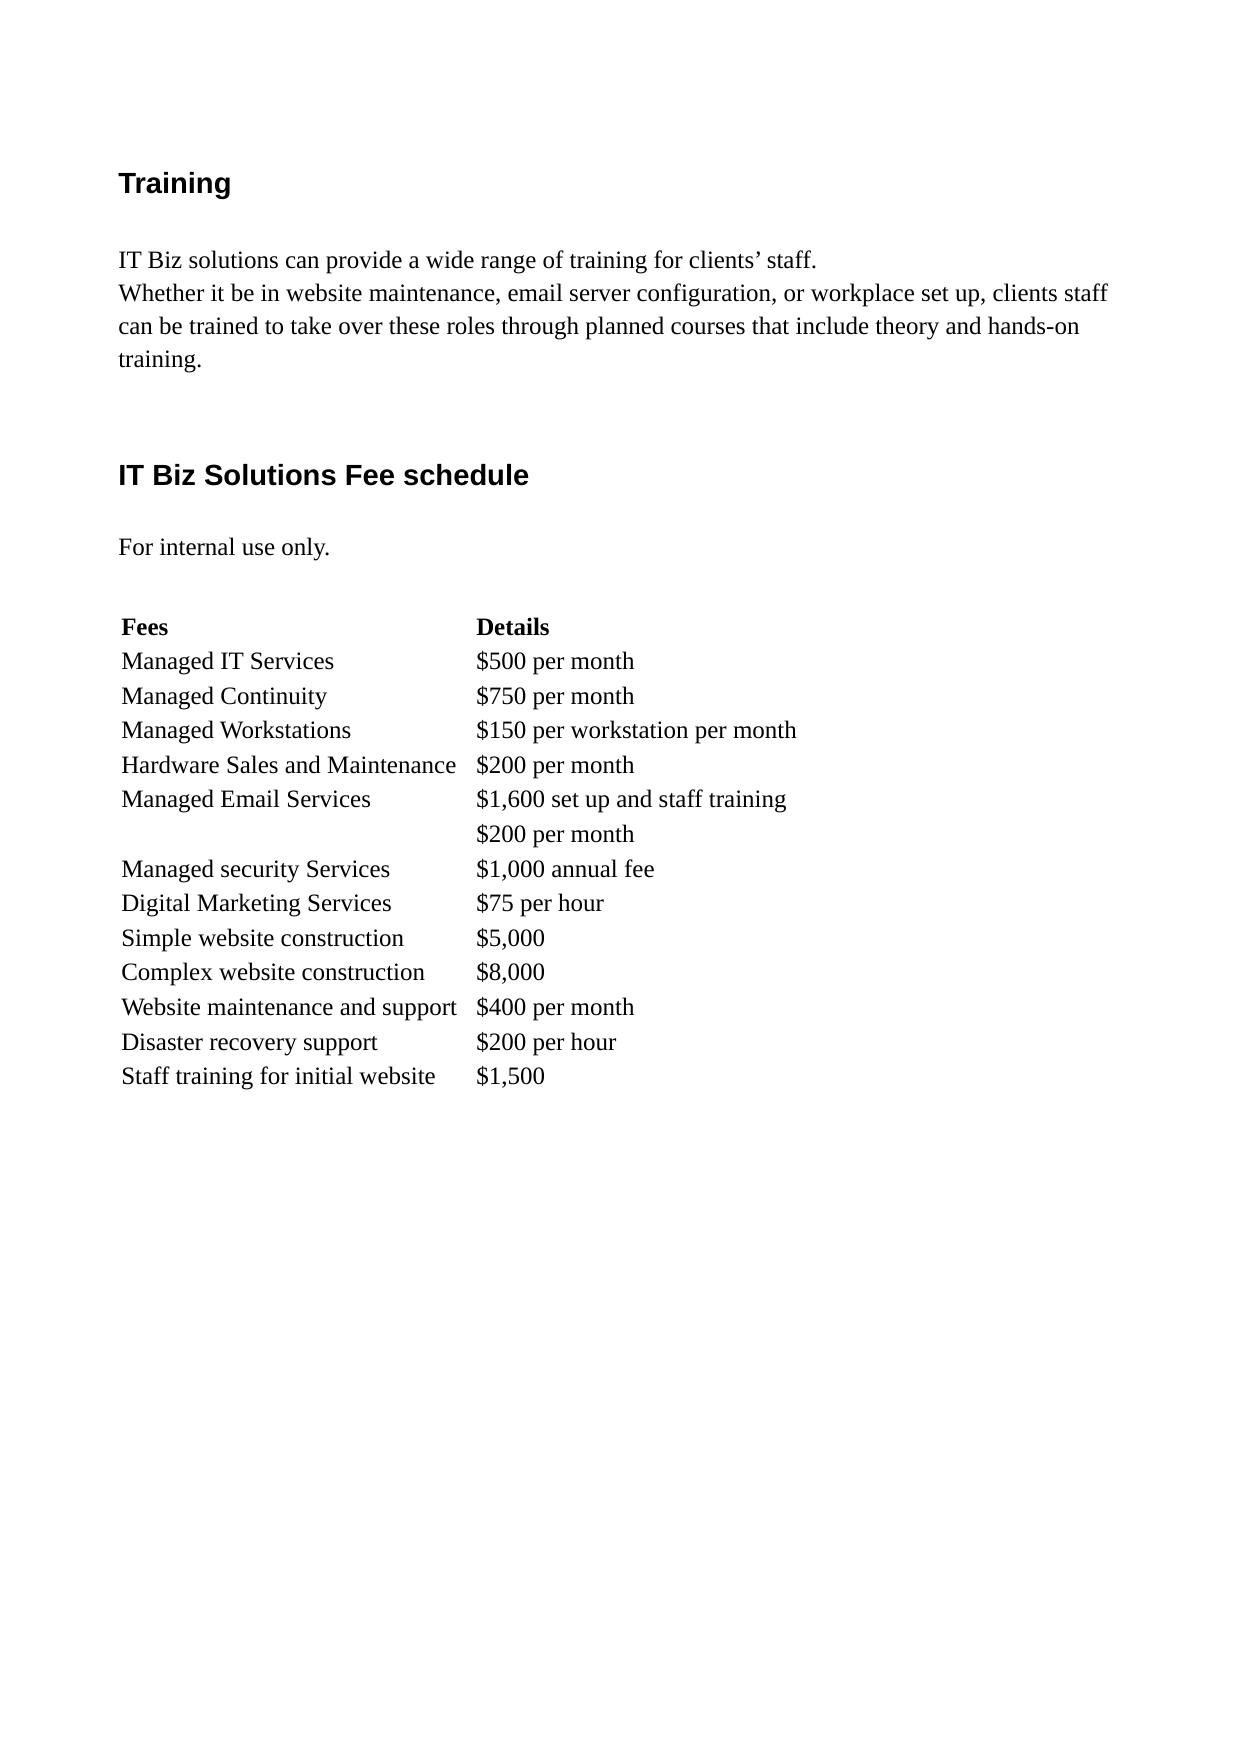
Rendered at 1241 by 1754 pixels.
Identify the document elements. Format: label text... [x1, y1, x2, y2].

table_cell $5,000 [473, 920, 809, 954]
table_header Details [473, 609, 809, 643]
table_cell Managed Email Services [118, 782, 473, 816]
table_cell Disaster recovery support [118, 1024, 473, 1058]
table_cell $150 per workstation per month [473, 713, 809, 747]
table_cell Simple website construction [118, 920, 473, 954]
table_cell $75 per hour [473, 885, 809, 920]
table_cell Managed Workstations [118, 713, 473, 747]
table_cell Website maintenance and support [118, 989, 473, 1024]
table_cell [118, 816, 473, 851]
table_cell Managed security Services [118, 851, 473, 885]
table_header Fees [118, 609, 473, 643]
table_cell $200 per month [473, 816, 809, 851]
table_cell Staff training for initial website [118, 1058, 473, 1093]
subtitle IT Biz Solutions Fee schedule [118, 457, 1122, 491]
table_cell Complex website construction [118, 955, 473, 989]
table_cell Hardware Sales and Maintenance [118, 747, 473, 782]
table_cell $8,000 [473, 955, 809, 989]
subtitle Training [118, 166, 1122, 199]
table_cell $400 per month [473, 989, 809, 1024]
text For internal use only. [118, 532, 1122, 561]
table_cell $1,500 [473, 1058, 809, 1093]
table_cell $1,000 annual fee [473, 851, 809, 885]
table_cell $750 per month [473, 678, 809, 712]
table_cell $1,600 set up and staff training [473, 782, 809, 816]
table_cell Digital Marketing Services [118, 885, 473, 920]
text Whether it be in website maintenance, email server configuration, or workplace set up, clients staff can be trained to take over these roles through planned courses that include theory and hands-on training. [118, 278, 1122, 373]
table_cell Managed Continuity [118, 678, 473, 712]
table_cell $200 per month [473, 747, 809, 782]
table_cell $500 per month [473, 643, 809, 678]
table_cell Managed IT Services [118, 643, 473, 678]
table_cell $200 per hour [473, 1024, 809, 1058]
text IT Biz solutions can provide a wide range of training for clients’ staff. [118, 245, 1122, 273]
